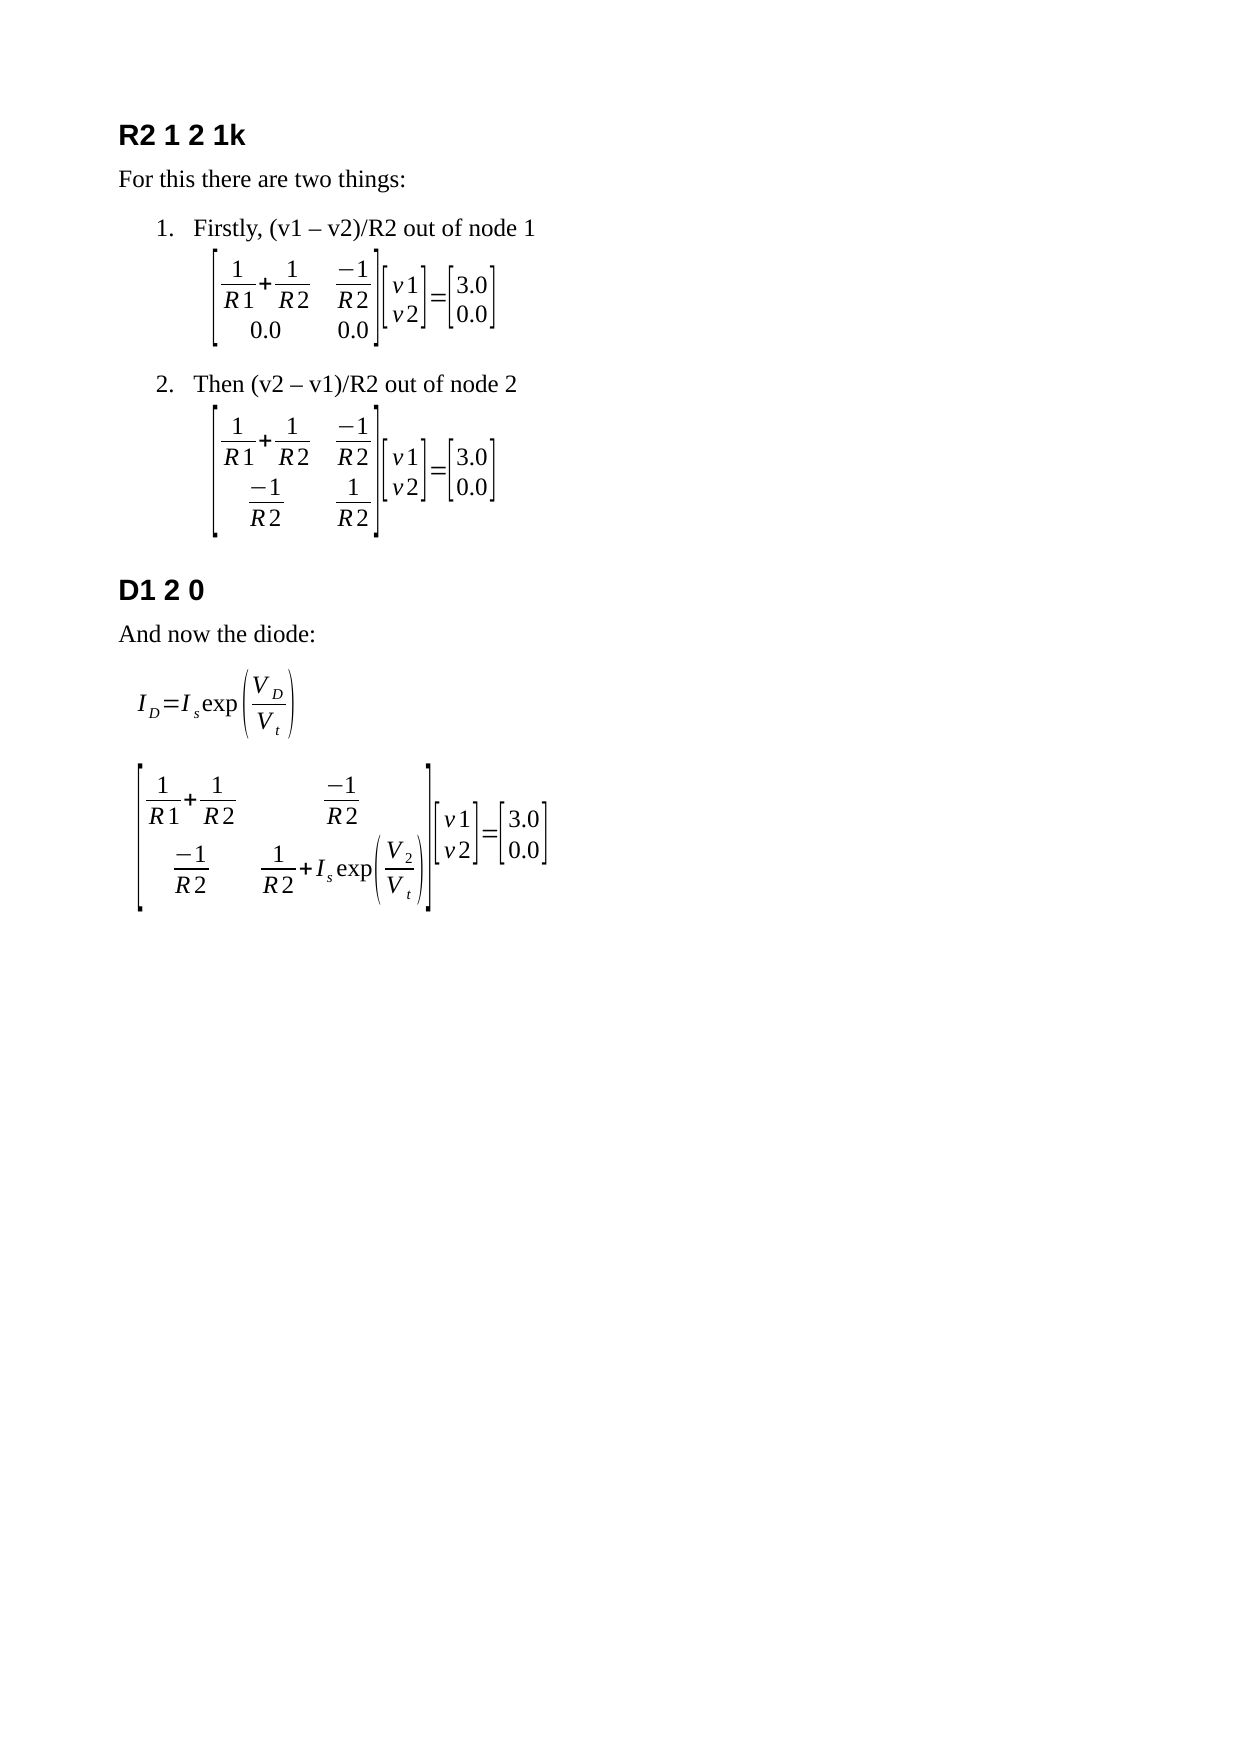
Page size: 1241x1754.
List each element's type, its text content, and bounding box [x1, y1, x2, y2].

subtitle D1 2 0 [118, 573, 1122, 607]
subtitle R2 1 2 1k [118, 118, 1122, 152]
list Then (v2 – v1)/R2 out of node 2 [156, 369, 1122, 538]
text And now the diode: [118, 619, 1122, 648]
text For this there are two things: [118, 164, 1122, 193]
list Firstly, (v1 – v2)/R2 out of node 1 [156, 213, 1122, 348]
